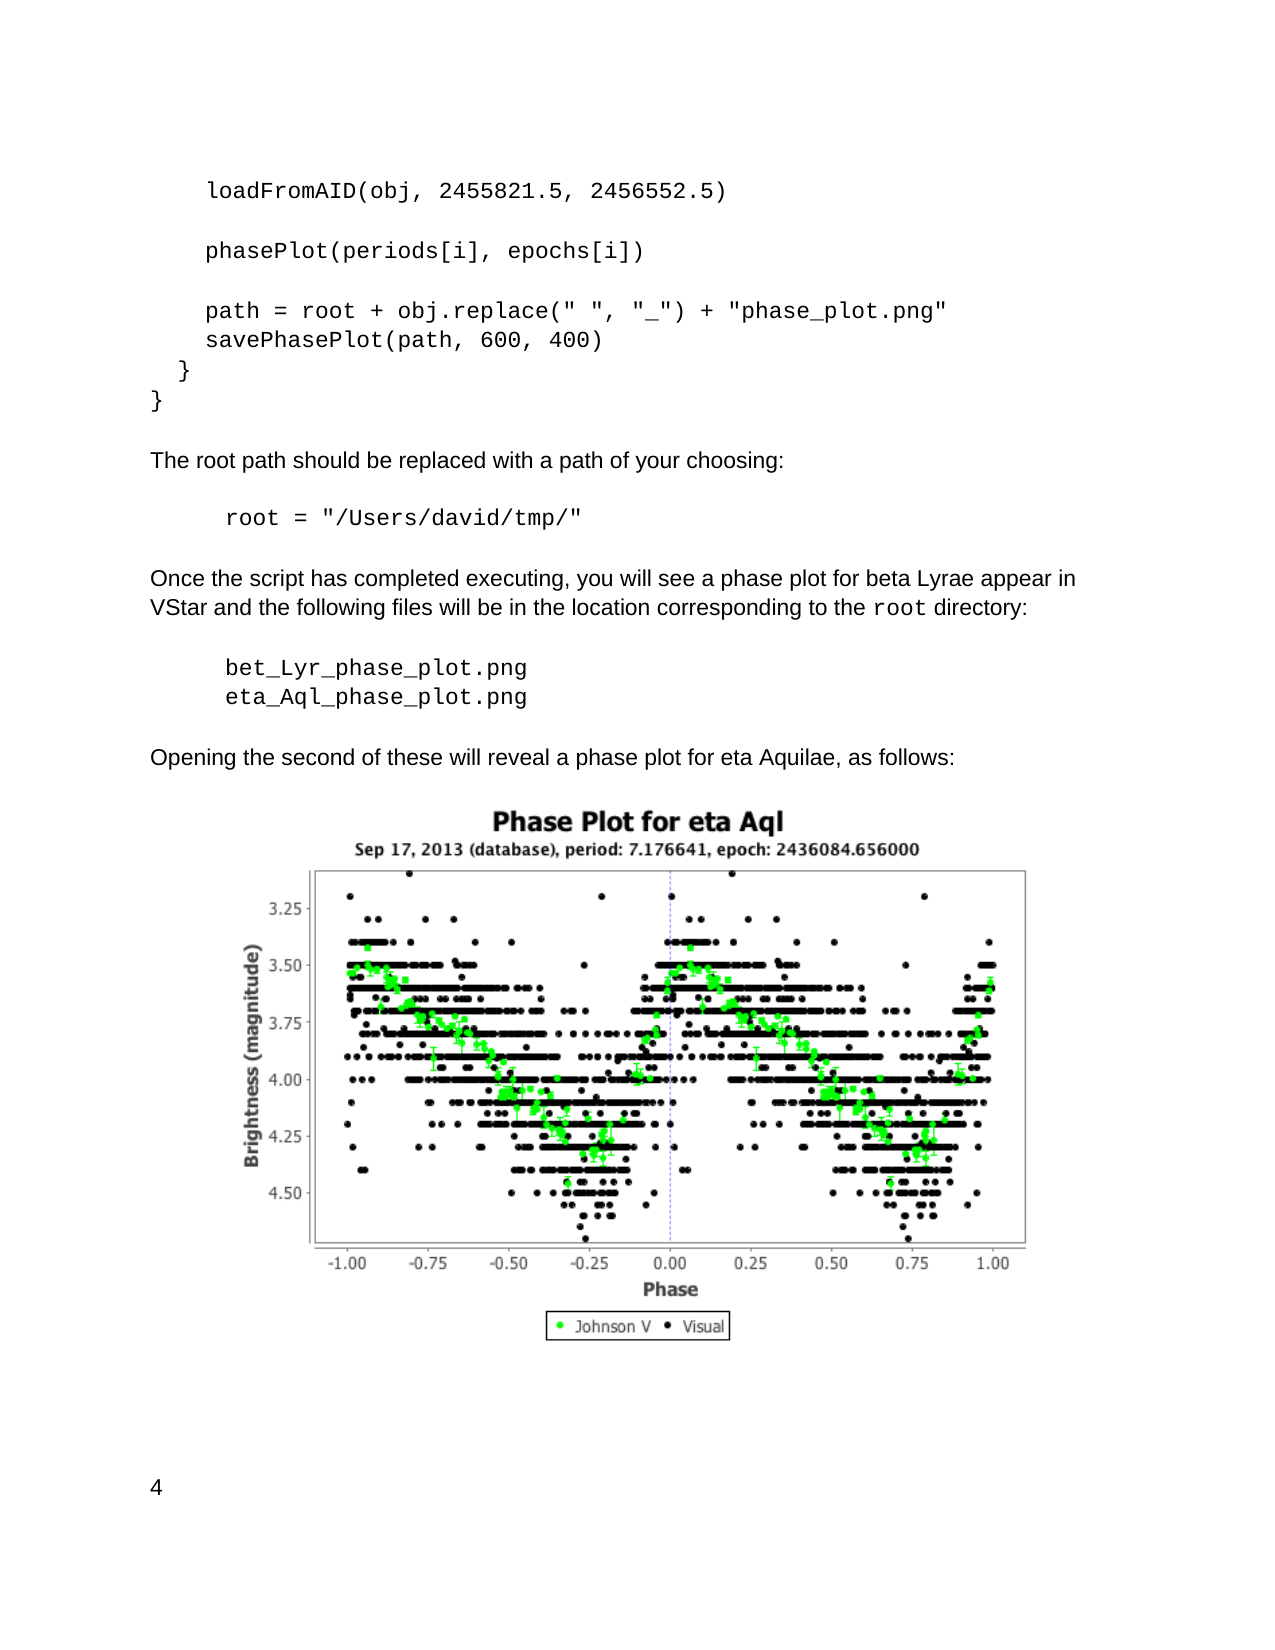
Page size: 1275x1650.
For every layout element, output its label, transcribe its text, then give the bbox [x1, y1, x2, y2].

text loadFromAID(obj, 2455821.5, 2456552.5) [150, 180, 1125, 206]
text Opening the second of these will reveal a phase plot for eta Aquilae, as follows: [150, 745, 1125, 771]
text eta_Aql_phase_plot.png [225, 686, 1125, 712]
text } [150, 358, 1125, 384]
text savePhasePlot(path, 600, 400) [150, 329, 1125, 355]
picture [234, 803, 1041, 1342]
text bet_Lyr_phase_plot.png [225, 656, 1125, 682]
text The root path should be replaced with a path of your choosing: [150, 447, 1125, 473]
text phasePlot(periods[i], epochs[i]) [150, 239, 1125, 265]
text } [150, 388, 1125, 414]
text Once the script has completed executing, you will see a phase plot for beta Lyrae appear in VStar and the following files will be in the location corresponding to the root directory: [150, 565, 1125, 622]
text path = root + obj.replace(" ", "_") + "phase_plot.png" [150, 299, 1125, 325]
text root = "/Users/david/tmp/" [225, 506, 1125, 532]
